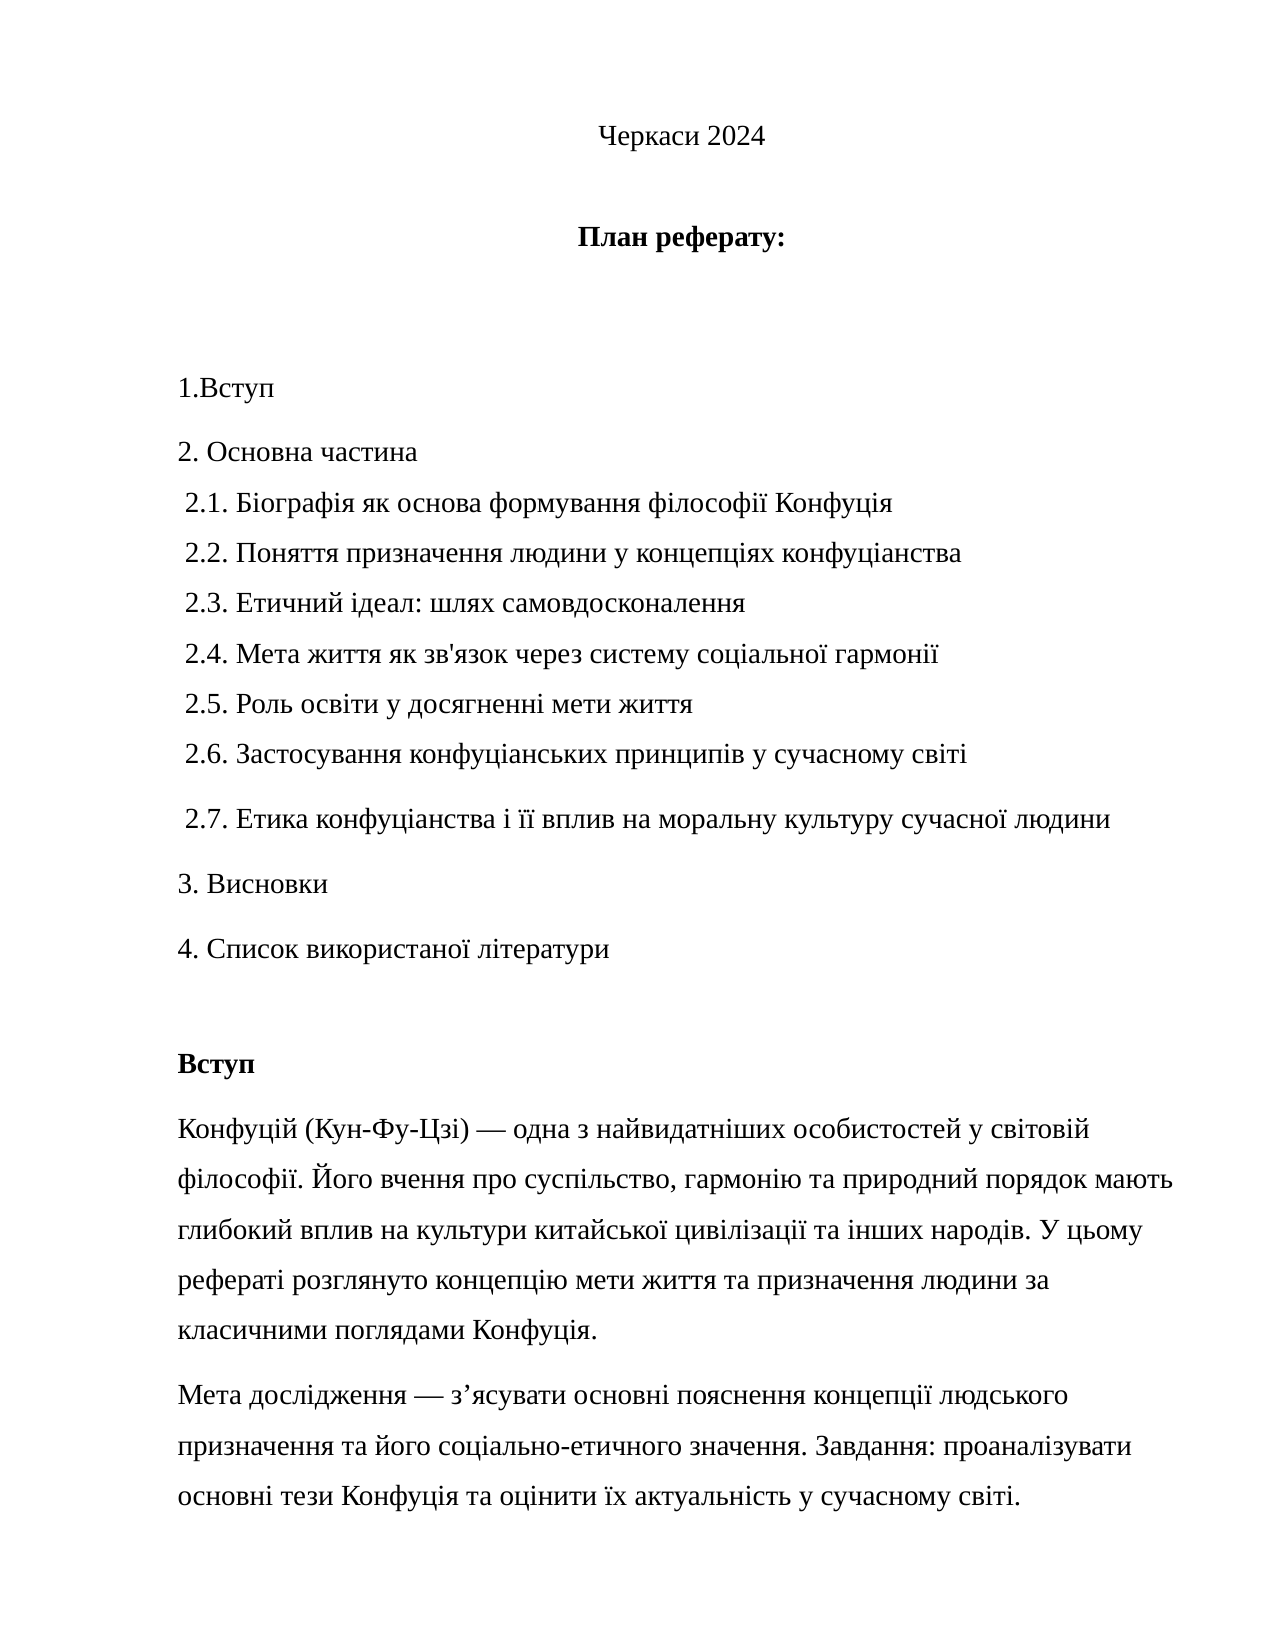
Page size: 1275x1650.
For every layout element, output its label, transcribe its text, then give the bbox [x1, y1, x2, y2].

text Черкаси 2024 [177, 118, 1186, 152]
text План реферату: [177, 219, 1186, 252]
text Конфуцій (Кун-Фу-Цзі) — одна з найвидатніших особистостей у світовій філософії. Його вчення про суспільство, гармонію та природний порядок мають глибокий вплив на культури китайської цивілізації та інших народів. У цьому рефераті розглянуто концепцію мети життя та призначення людини за класичними поглядами Конфуція. [177, 1111, 1186, 1346]
text Вступ [177, 1046, 1186, 1080]
text 1.Вступ [177, 370, 1186, 403]
text 4. Список використаної літератури [177, 931, 1186, 965]
text 3. Висновки [177, 866, 1186, 900]
text 2.7. Етика конфуціанства і її вплив на моральну культуру сучасної людини [177, 801, 1186, 835]
text 2. Основна частина 2.1. Біографія як основа формування філософії Конфуція 2.2. Поняття призначення людини у концепціях конфуціанства 2.3. Етичний ідеал: шлях самовдосконалення 2.4. Мета життя як зв'язок через систему соціальної гармонії 2.5. Роль освіти у досягненні мети життя 2.6. Застосування конфуціанських принципів у сучасному світі [177, 434, 1186, 770]
text Мета дослідження — з’ясувати основні пояснення концепції людського призначення та його соціально-етичного значення. Завдання: проаналізувати основні тези Конфуція та оцінити їх актуальність у сучасному світі. [177, 1377, 1186, 1512]
